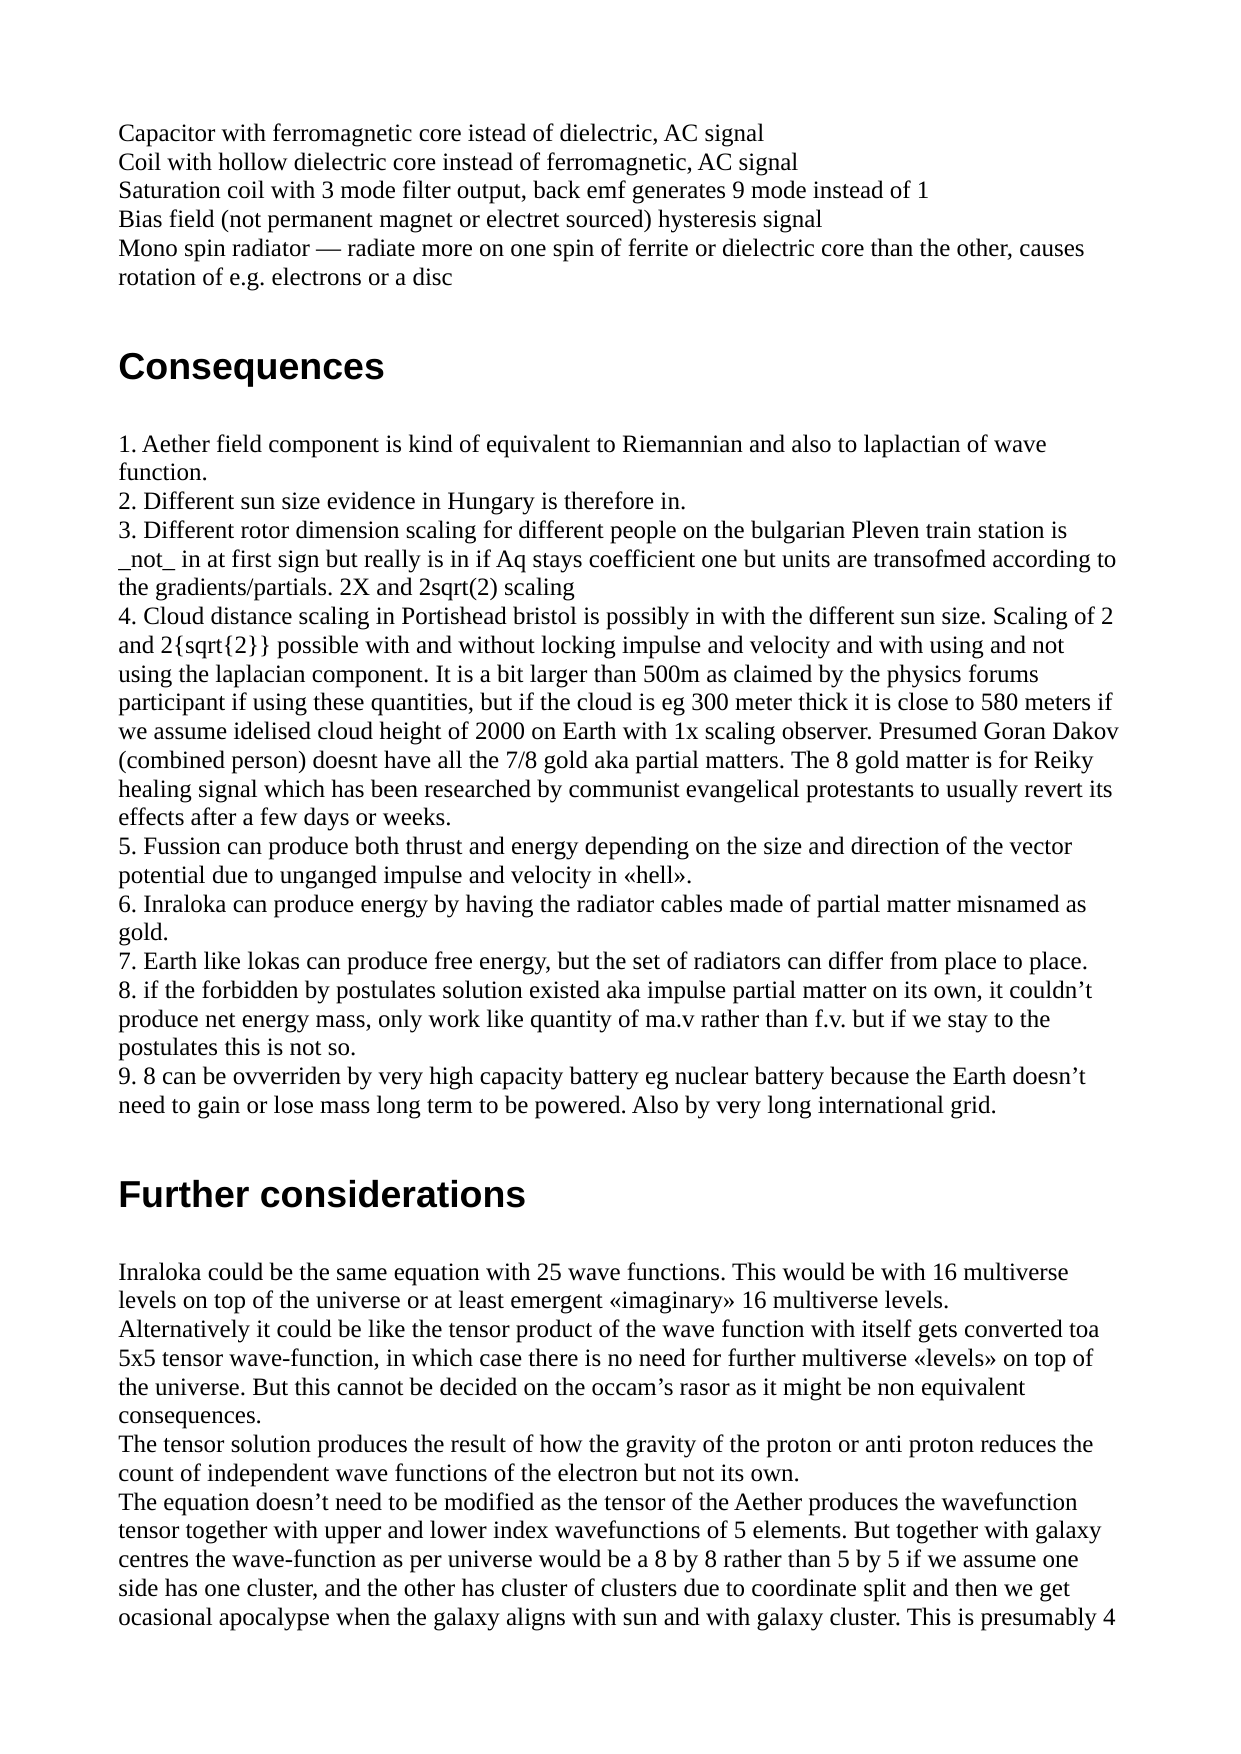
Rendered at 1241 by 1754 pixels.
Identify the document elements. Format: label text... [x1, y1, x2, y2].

text Mono spin radiator — radiate more on one spin of ferrite or dielectric core than the other, causes rotation of e.g. electrons or a disc [118, 233, 1122, 291]
text 8. if the forbidden by postulates solution existed aka impulse partial matter on its own, it couldn’t produce net energy mass, only work like quantity of ma.v rather than f.v. but if we stay to the postulates this is not so. [118, 975, 1122, 1061]
text Bias field (not permanent magnet or electret sourced) hysteresis signal [118, 204, 1122, 233]
text 7. Earth like lokas can produce free energy, but the set of radiators can differ from place to place. [118, 946, 1122, 975]
text Saturation coil with 3 mode filter output, back emf generates 9 mode instead of 1 [118, 176, 1122, 204]
text 4. Cloud distance scaling in Portishead bristol is possibly in with the different sun size. Scaling of 2 and 2{sqrt{2}} possible with and without locking impulse and velocity and with using and not using the laplacian component. It is a bit larger than 500m as claimed by the physics forums participant if using these quantities, but if the cloud is eg 300 meter thick it is close to 580 meters if we assume idelised cloud height of 2000 on Earth with 1x scaling observer. Presumed Goran Dakov (combined person) doesnt have all the 7/8 gold aka partial matters. The 8 gold matter is for Reiky healing signal which has been researched by communist evangelical protestants to usually revert its effects after a few days or weeks. [118, 601, 1122, 831]
text 3. Different rotor dimension scaling for different people on the bulgarian Pleven train station is _not_ in at first sign but really is in if Aq stays coefficient one but units are transofmed according to the gradients/partials. 2X and 2sqrt(2) scaling [118, 515, 1122, 601]
text Capacitor with ferromagnetic core istead of dielectric, AC signal [118, 118, 1122, 147]
subtitle Consequences [118, 344, 1122, 387]
text The equation doesn’t need to be modified as the tensor of the Aether produces the wavefunction tensor together with upper and lower index wavefunctions of 5 elements. But together with galaxy centres the wave-function as per universe would be a 8 by 8 rather than 5 by 5 if we assume one side has one cluster, and the other has cluster of clusters due to coordinate split and then we get ocasional apocalypse when the galaxy aligns with sun and with galaxy cluster. This is presumably 4 [118, 1487, 1122, 1631]
text 2. Different sun size evidence in Hungary is therefore in. [118, 486, 1122, 515]
subtitle Further considerations [118, 1172, 1122, 1216]
text Coil with hollow dielectric core instead of ferromagnetic, AC signal [118, 147, 1122, 176]
text 9. 8 can be ovverriden by very high capacity battery eg nuclear battery because the Earth doesn’t need to gain or lose mass long term to be powered. Also by very long international grid. [118, 1061, 1122, 1119]
text 5. Fussion can produce both thrust and energy depending on the size and direction of the vector potential due to unganged impulse and velocity in «hell». [118, 831, 1122, 889]
text Alternatively it could be like the tensor product of the wave function with itself gets converted toa 5x5 tensor wave-function, in which case there is no need for further multiverse «levels» on top of the universe. But this cannot be decided on the occam’s rasor as it might be non equivalent consequences. [118, 1314, 1122, 1429]
text The tensor solution produces the result of how the gravity of the proton or anti proton reduces the count of independent wave functions of the electron but not its own. [118, 1429, 1122, 1487]
text 1. Aether field component is kind of equivalent to Riemannian and also to laplactian of wave function. [118, 429, 1122, 486]
text Inraloka could be the same equation with 25 wave functions. This would be with 16 multiverse levels on top of the universe or at least emergent «imaginary» 16 multiverse levels. [118, 1257, 1122, 1314]
text 6. Inraloka can produce energy by having the radiator cables made of partial matter misnamed as gold. [118, 889, 1122, 946]
